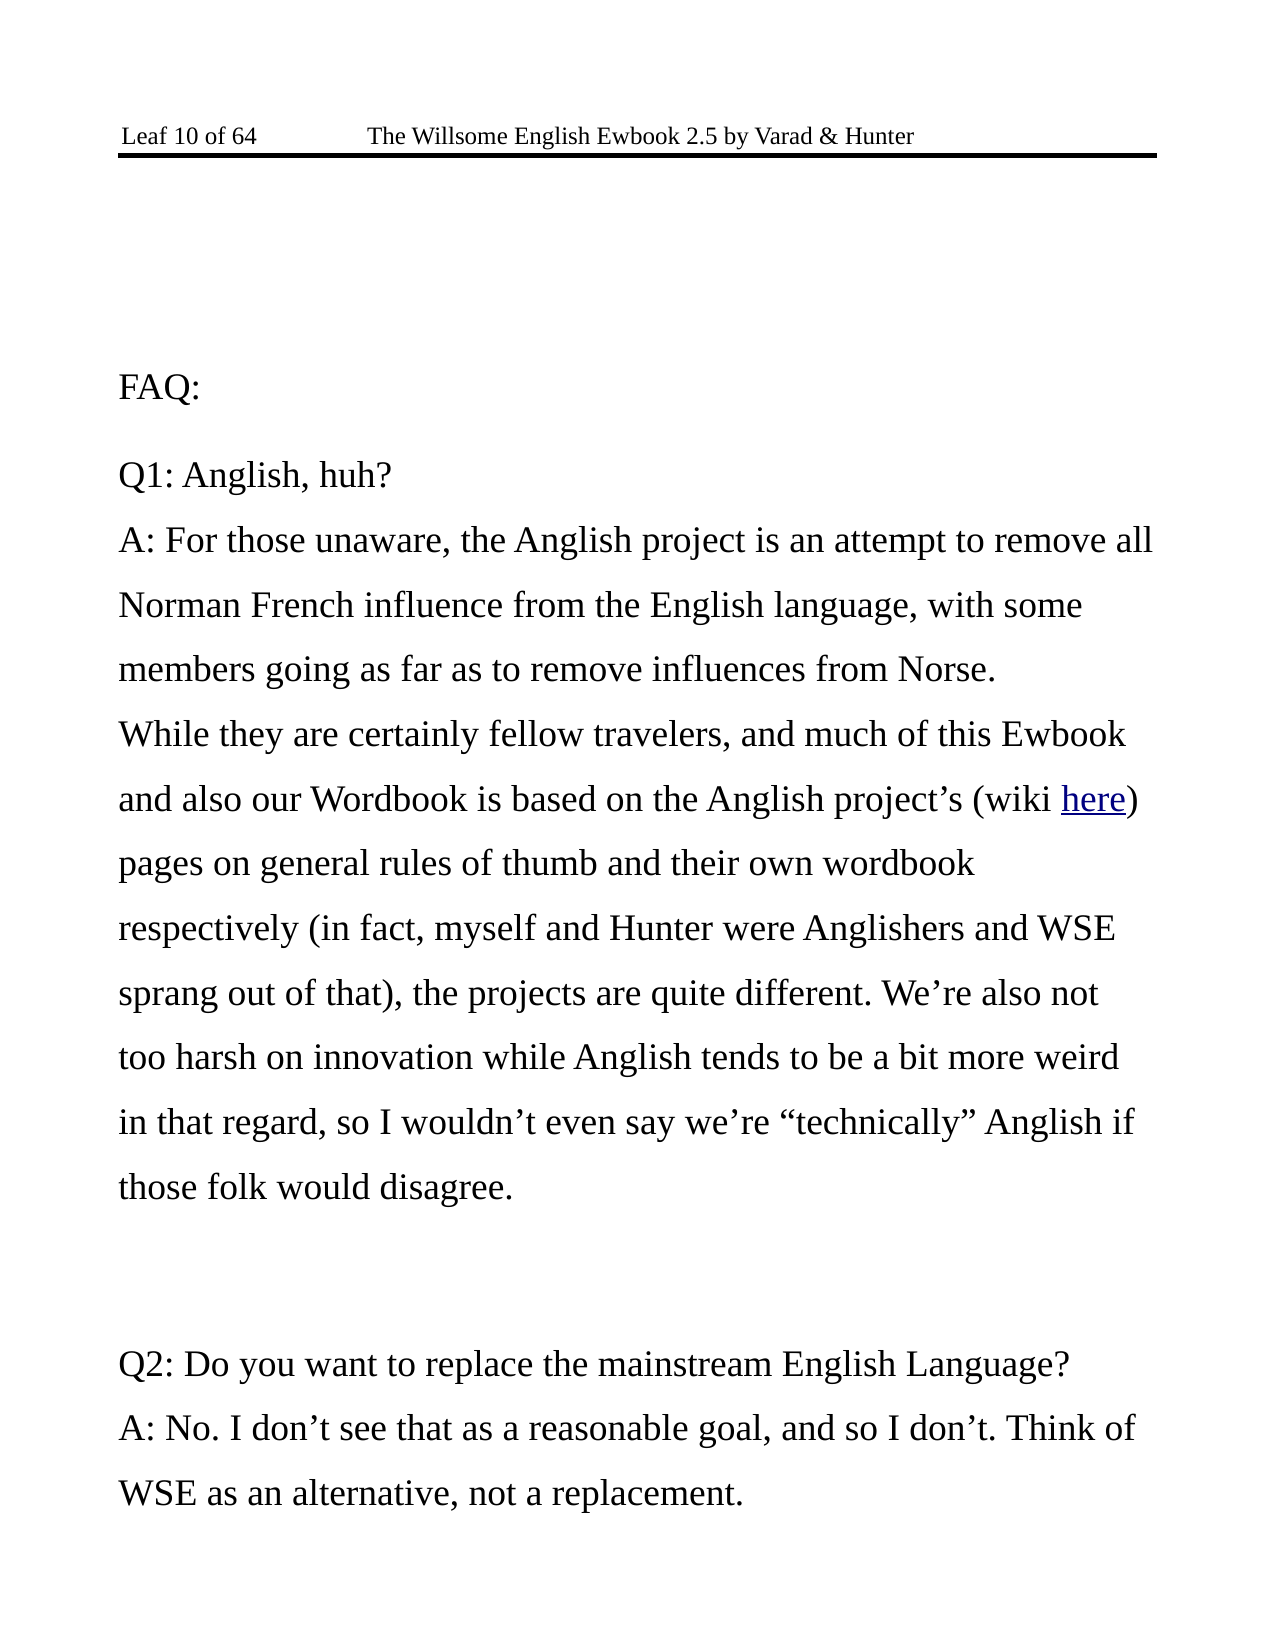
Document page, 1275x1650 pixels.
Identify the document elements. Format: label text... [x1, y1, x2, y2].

text Q1: Anglish, huh? A: For those unaware, the Anglish project is an attempt to remove all Norman French influence from the English language, with some members going as far as to remove influences from Norse. While they are certainly fellow travelers, and much of this Ewbook and also our Wordbook is based on the Anglish project’s (wiki here) pages on general rules of thumb and their own wordbook respectively (in fact, myself and Hunter were Anglishers and WSE sprang out of that), the projects are quite different. We’re also not too harsh on innovation while Anglish tends to be a bit more weird in that regard, so I wouldn’t even say we’re “technically” Anglish if those folk would disagree. [118, 453, 1157, 1207]
text Q2: Do you want to replace the mainstream English Language? A: No. I don’t see that as a reasonable goal, and so I don’t. Think of WSE as an alternative, not a replacement. [118, 1341, 1157, 1513]
text FAQ: [118, 364, 1157, 407]
